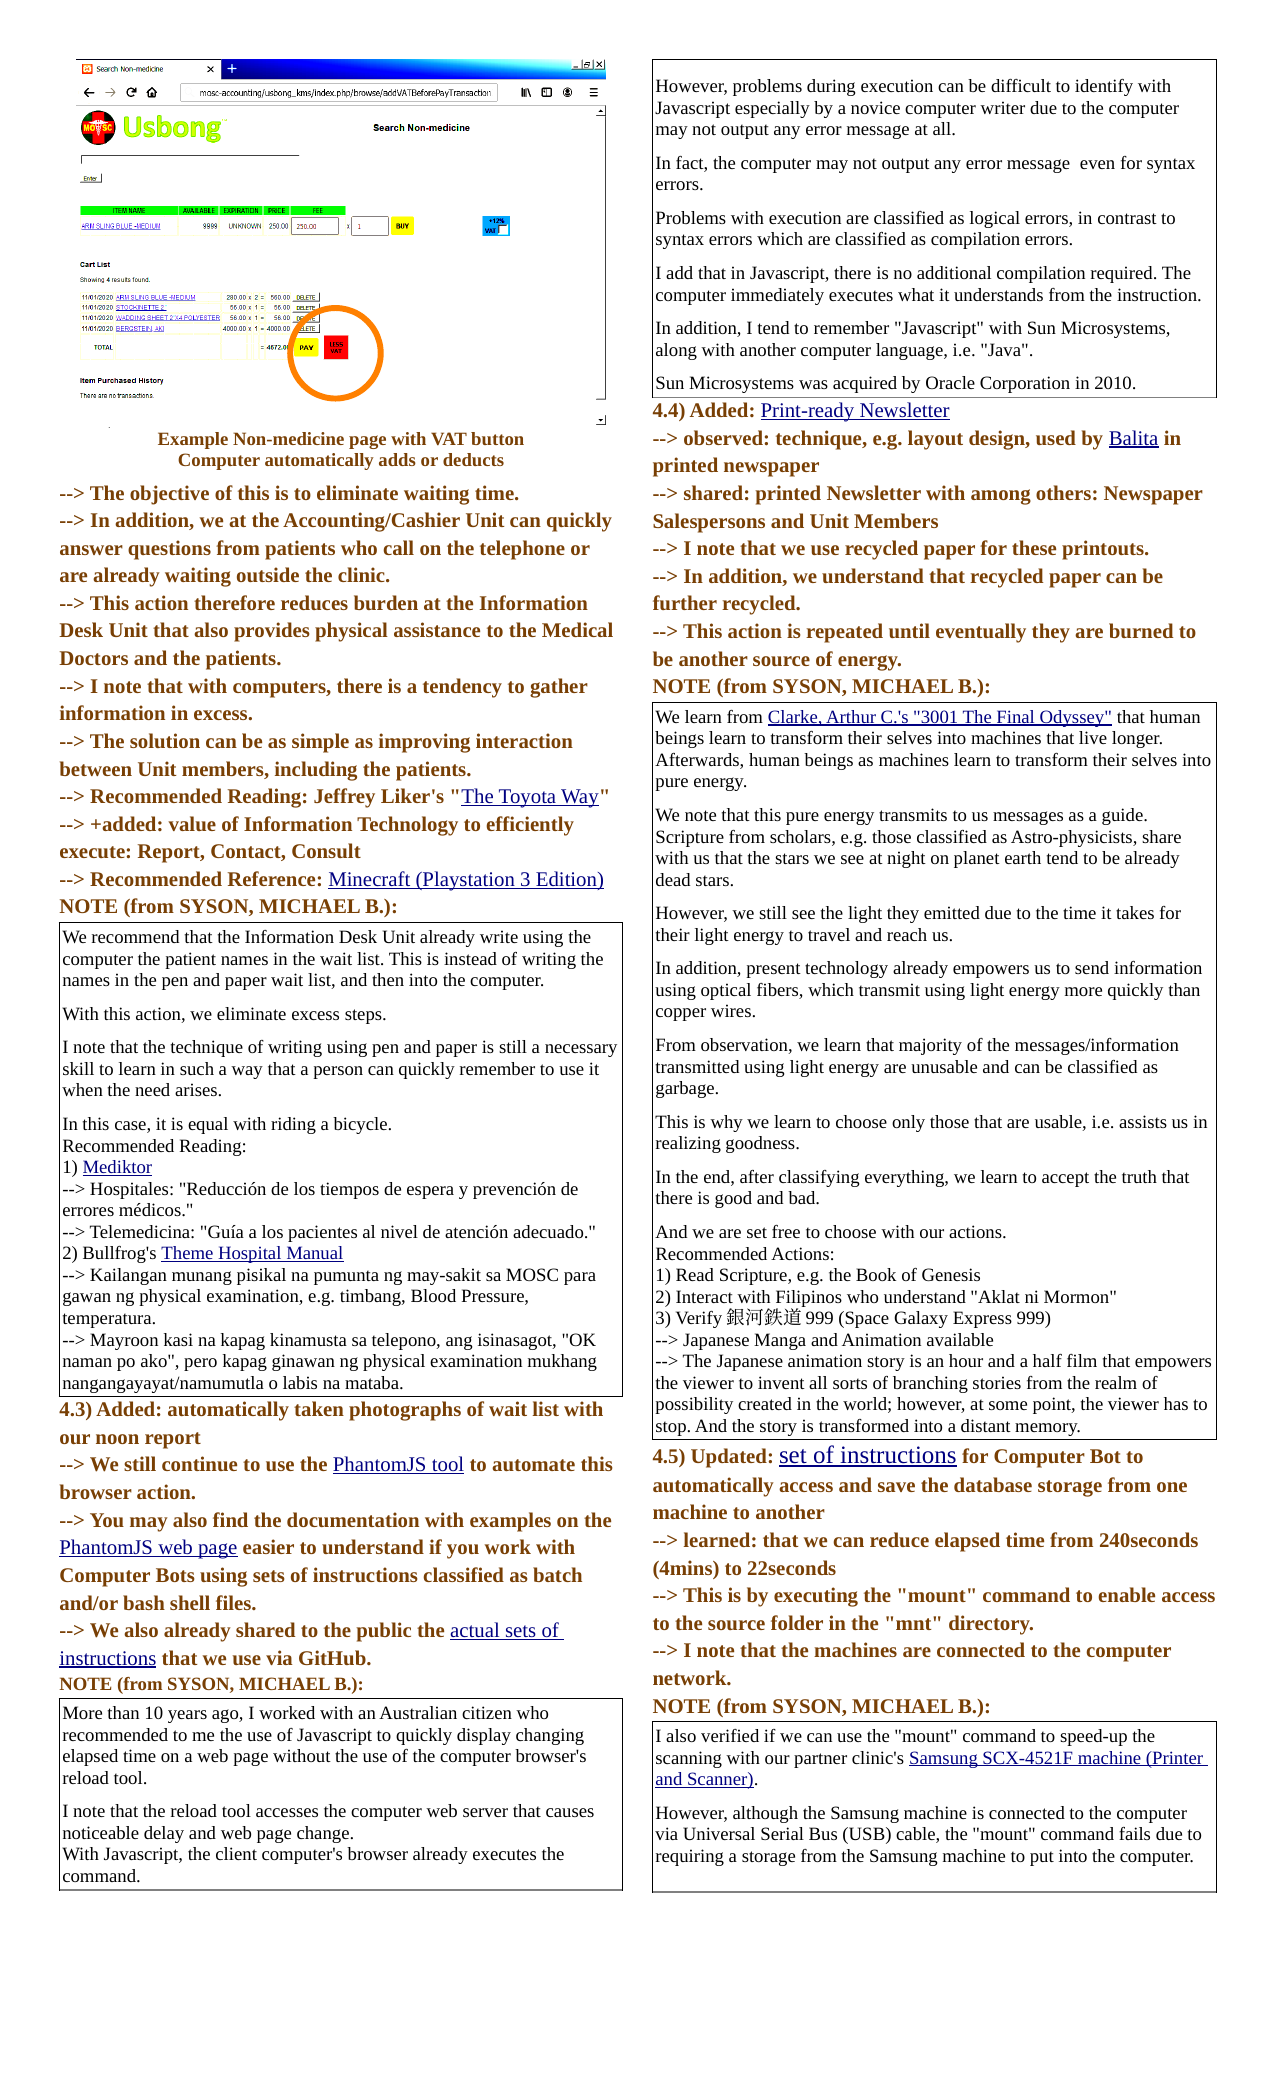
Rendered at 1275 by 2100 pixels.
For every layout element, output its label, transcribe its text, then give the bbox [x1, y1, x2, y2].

text --> The objective of this is to eliminate waiting time. [59, 480, 623, 504]
text NOTE (from SYSON, MICHAEL B.): [652, 1693, 1216, 1718]
text --> We also already shared to the public the actual sets of instructions that we use via GitHub. [59, 1618, 623, 1670]
text --> observed: technique, e.g. layout design, used by Balita in printed newspaper [652, 426, 1216, 477]
text --> This action is repeated until eventually they are burned to be another source of energy. [652, 619, 1216, 671]
text Example Non-medicine page with VAT button [59, 428, 623, 449]
table_header I also verified if we can use the "mount" command to speed-up the scanning with our partner clinic's Samsung SCX-4521F machine (Printer and Scanner). However, although the Samsung machine is connected to the computer via Universal Serial Bus (USB) cable, the "mount" command fails due to requiring a storage from the Samsung machine to put into the computer. [653, 1722, 1216, 1891]
text 4.4) Added: Print-ready Newsletter [652, 398, 1216, 422]
table_header More than 10 years ago, I worked with an Australian citizen who recommended to me the use of Javascript to quickly display changing elapsed time on a web page without the use of the computer browser's reload tool. I note that the reload tool accesses the computer web server that causes noticeable delay and web page change. With Javascript, the client computer's browser already executes the command. [60, 1699, 622, 1889]
text --> shared: printed Newsletter with among others: Newspaper Salespersons and Unit Members [652, 481, 1216, 533]
text NOTE (from SYSON, MICHAEL B.): [59, 1673, 623, 1695]
text NOTE (from SYSON, MICHAEL B.): [59, 894, 623, 918]
text --> I note that we use recycled paper for these printouts. [652, 536, 1216, 560]
text --> You may also find the documentation with examples on the PhantomJS web page easier to understand if you work with Computer Bots using sets of instructions classified as batch and/or bash shell files. [59, 1508, 623, 1614]
text Computer automatically adds or deducts [59, 449, 623, 471]
text --> +added: value of Information Technology to efficiently execute: Report, Contact, Consult --> Recommended Reference: Minecraft (Playstation 3 Edition) [59, 812, 623, 891]
text --> In addition, we understand that recycled paper can be further recycled. [652, 564, 1216, 615]
text 4.3) Added: automatically taken photographs of wait list with our noon report [59, 1397, 623, 1449]
table_header However, problems during execution can be difficult to identify with Javascript especially by a novice computer writer due to the computer may not output any error message at all. In fact, the computer may not output any error message even for syntax errors. Problems with execution are classified as logical errors, in contrast to syntax errors which are classified as compilation errors. I add that in Javascript, there is no additional compilation required. The computer immediately executes what it understands from the instruction. In addition, I tend to remember "Javascript" with Sun Microsystems, along with another computer language, i.e. "Java". Sun Microsystems was acquired by Oracle Corporation in 2010. [653, 60, 1216, 397]
text 4.5) Updated: set of instructions for Computer Bot to automatically access and save the database storage from one machine to another [652, 1440, 1216, 1524]
text --> This action therefore reduces burden at the Information Desk Unit that also provides physical assistance to the Medical Doctors and the patients. [59, 591, 623, 670]
text NOTE (from SYSON, MICHAEL B.): [652, 674, 1216, 698]
text --> This is by executing the "mount" command to enable access to the source folder in the "mnt" directory. [652, 1583, 1216, 1635]
text --> In addition, we at the Accounting/Cashier Unit can quickly answer questions from patients who call on the telephone or are already waiting outside the clinic. [59, 508, 623, 587]
text --> I note that the machines are connected to the computer network. [652, 1638, 1216, 1690]
text --> We still continue to use the PhantomJS tool to automate this browser action. [59, 1452, 623, 1504]
text --> learned: that we can reduce elapsed time from 240seconds (4mins) to 22seconds [652, 1528, 1216, 1579]
table_header We learn from Clarke, Arthur C.'s "3001 The Final Odyssey" that human beings learn to transform their selves into machines that live longer. Afterwards, human beings as machines learn to transform their selves into pure energy. We note that this pure energy transmits to us messages as a guide. Scripture from scholars, e.g. those classified as Astro-physicists, share with us that the stars we see at night on planet earth tend to be already dead stars. However, we still see the light they emitted due to the time it takes for their light energy to travel and reach us. In addition, present technology already empowers us to send information using optical fibers, which transmit using light energy more quickly than copper wires. From observation, we learn that majority of the messages/information transmitted using light energy are unusable and can be classified as garbage. This is why we learn to choose only those that are usable, i.e. assists us in realizing goodness. In the end, after classifying everything, we learn to accept the truth that there is good and bad. And we are set free to choose with our actions. Recommended Actions: 1) Read Scripture, e.g. the Book of Genesis 2) Interact with Filipinos who understand "Aklat ni Mormon" 3) Verify 銀河鉄道999 (Space Galaxy Express 999) --> Japanese Manga and Animation available --> The Japanese animation story is an hour and a half film that empowers the viewer to invent all sorts of branching stories from the realm of possibility created in the world; however, at some point, the viewer has to stop. And the story is transformed into a distant memory. [653, 703, 1216, 1439]
text --> I note that with computers, there is a tendency to gather information in excess. --> The solution can be as simple as improving interaction between Unit members, including the patients. --> Recommended Reading: Jeffrey Liker's "The Toyota Way" [59, 674, 623, 808]
table_header We recommend that the Information Desk Unit already write using the computer the patient names in the wait list. This is instead of writing the names in the pen and paper wait list, and then into the computer. With this action, we eliminate excess steps. I note that the technique of writing using pen and paper is still a necessary skill to learn in such a way that a person can quickly remember to use it when the need arises. In this case, it is equal with riding a bicycle. Recommended Reading: 1) Mediktor --> Hospitales: "Reducción de los tiempos de espera y prevención de errores médicos." --> Telemedicina: "Guía a los pacientes al nivel de atención adecuado." 2) Bullfrog's Theme Hospital Manual --> Kailangan munang pisikal na pumunta ng may-sakit sa MOSC para gawan ng physical examination, e.g. timbang, Blood Pressure, temperatura. --> Mayroon kasi na kapag kinamusta sa telepono, ang isinasagot, "OK naman po ako", pero kapag ginawan ng physical examination mukhang nangangayayat/namumutla o labis na mataba. [60, 923, 622, 1396]
